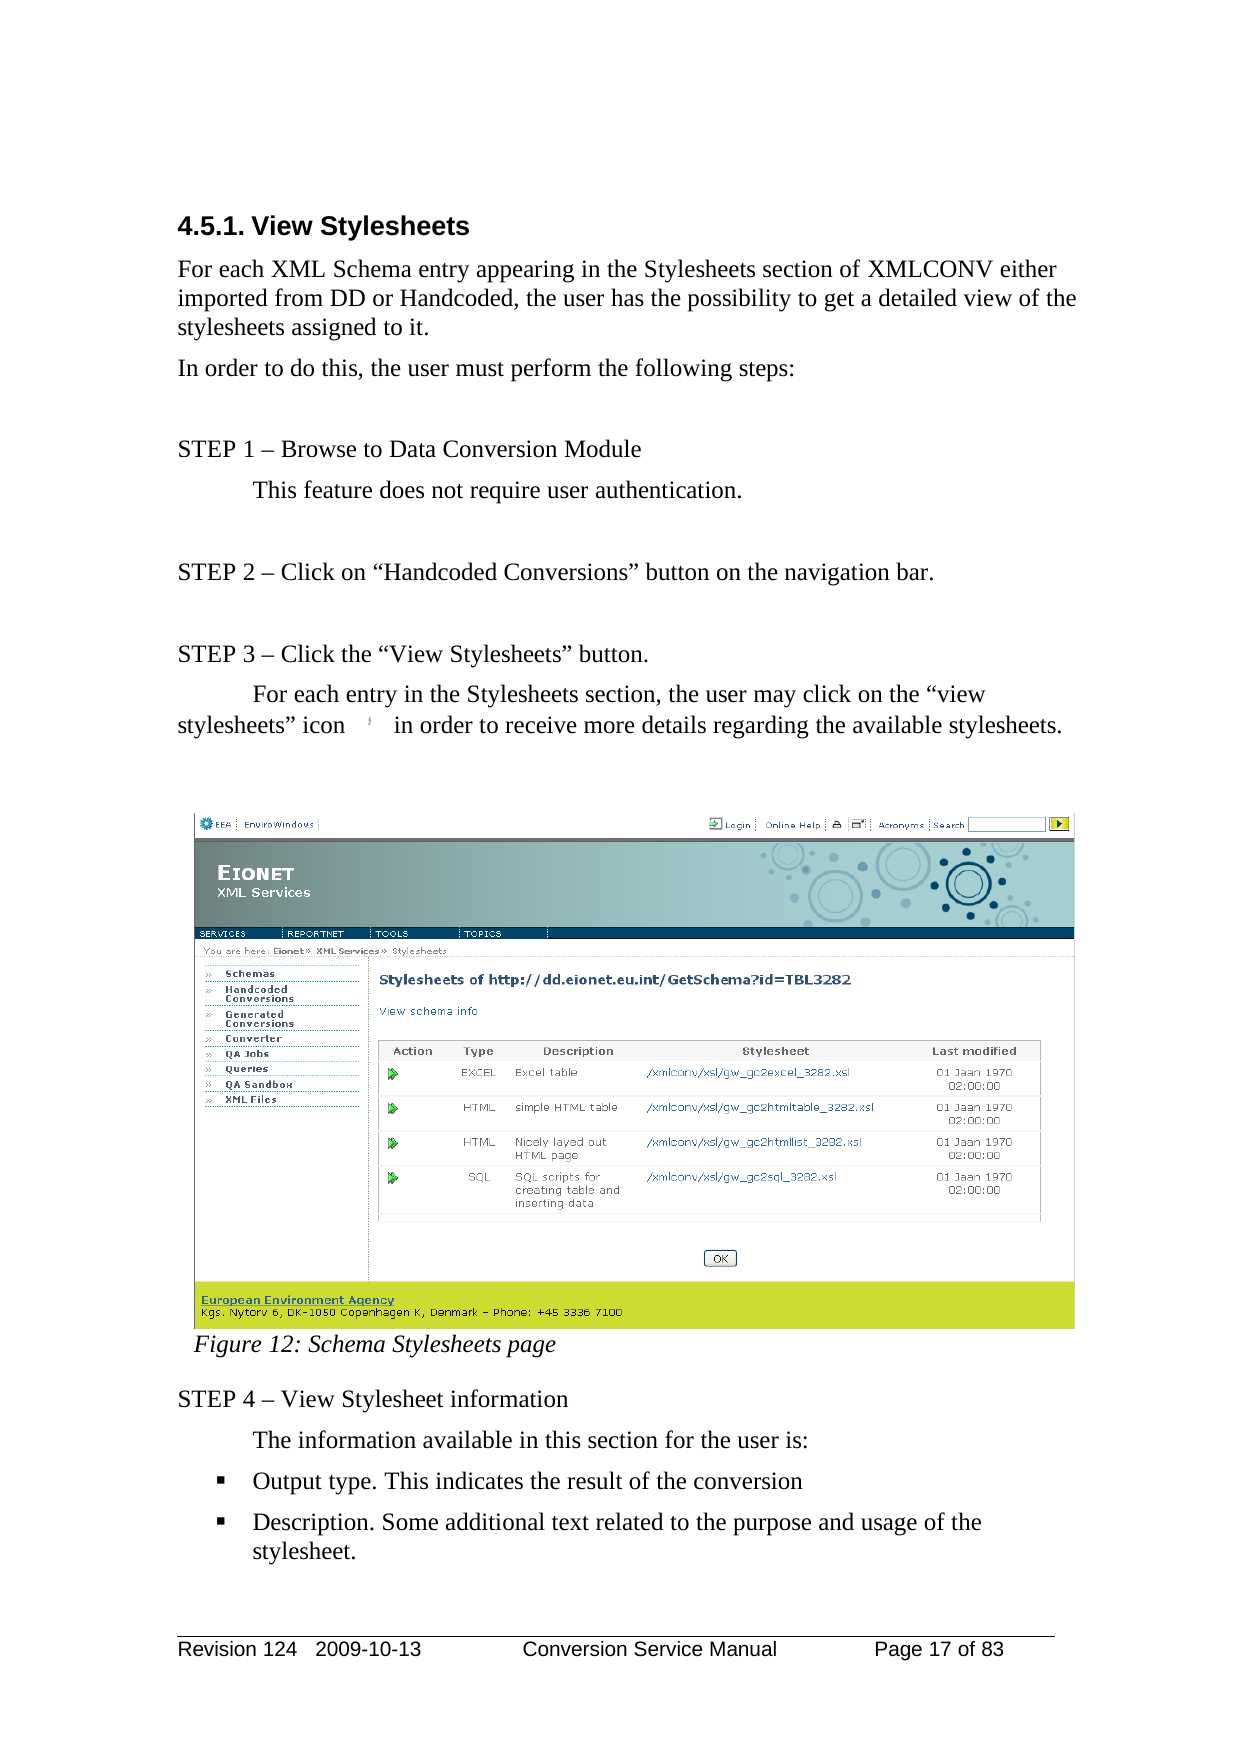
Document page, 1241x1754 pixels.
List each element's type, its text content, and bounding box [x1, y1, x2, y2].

subtitle View Stylesheets [177, 210, 1092, 241]
text For each XML Schema entry appearing in the Stylesheets section of XMLCONV either imported from DD or Handcoded, the user has the possibility to get a detailed view of the stylesheets assigned to it. [177, 254, 1092, 341]
list Description. Some additional text related to the purpose and usage of the stylesheet. [215, 1507, 1092, 1565]
text STEP 3 – Click the “View Stylesheets” button. [177, 638, 1092, 668]
text STEP 1 – Browse to Data Conversion Module [177, 434, 1092, 463]
text STEP 2 – Click on “Handcoded Conversions” button on the navigation bar. [177, 557, 1092, 586]
text The information available in this section for the user is: [177, 1425, 1092, 1454]
text This feature does not require user authentication. [177, 475, 1092, 504]
text Step 4 – View Stylesheet information [177, 1384, 1092, 1413]
list Output type. This indicates the result of the conversion [215, 1466, 1092, 1495]
text Figure 12: Schema Stylesheets page [194, 1329, 1074, 1358]
text In order to do this, the user must perform the following steps: [177, 353, 1092, 382]
text For each entry in the Stylesheets section, the user may click on the “view stylesheets” icon in order to receive more details regarding the available stylesheets. [177, 679, 1092, 739]
